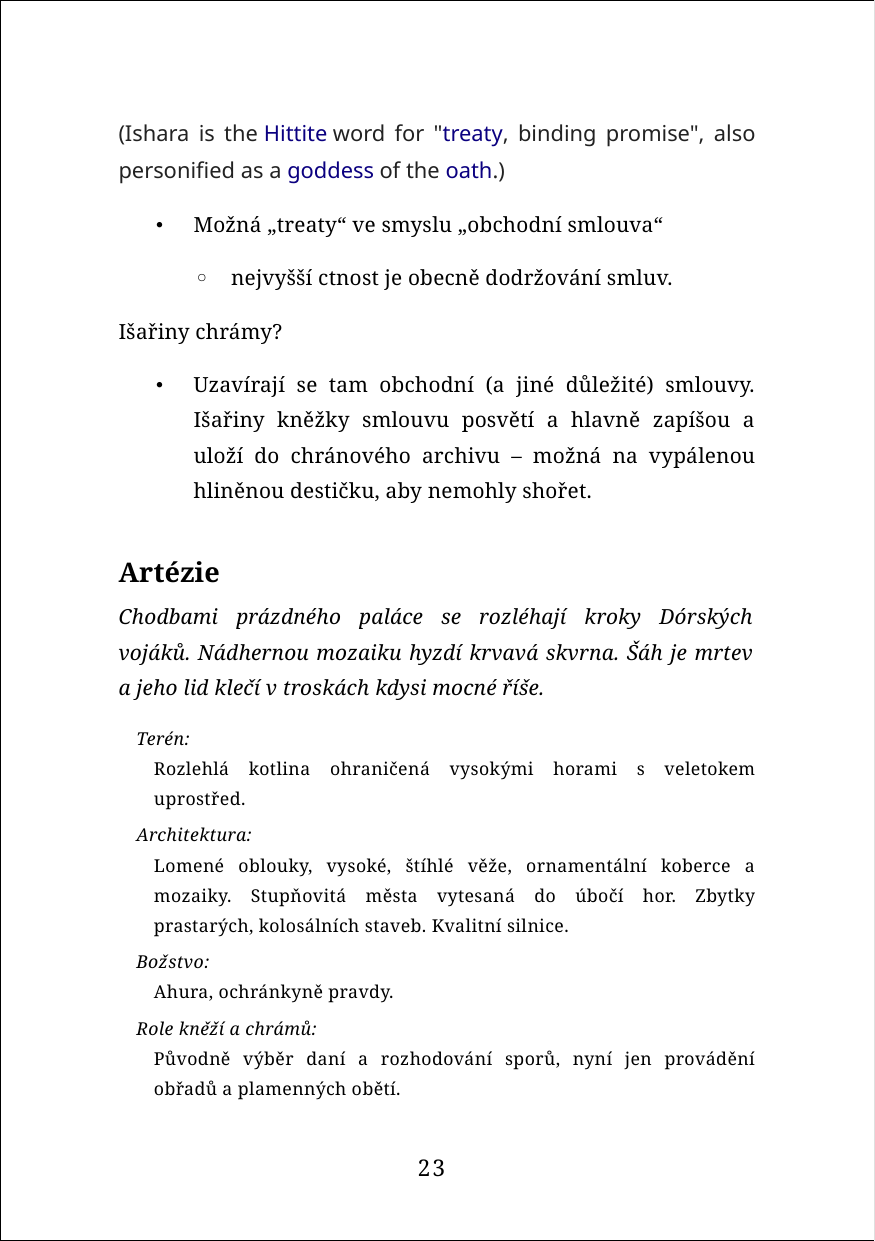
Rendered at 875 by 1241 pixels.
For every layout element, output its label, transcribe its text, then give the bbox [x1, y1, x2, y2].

subtitle Artézie [118, 553, 756, 590]
text (Ishara is the Hittite word for "treaty, binding promise", also personified as a goddess of the oath.) [118, 118, 756, 185]
list Možná „treaty“ ve smyslu „obchodní smlouva“ [156, 210, 756, 239]
text Chodbami prázdného paláce se rozléhají kroky Dórských vojáků. Nádhernou mozaiku hyzdí krvavá skvrna. Šáh je mrtev a jeho lid klečí v troskách kdysi mocné říše. [118, 602, 756, 702]
list nejvyšší ctnost je obecně dodržování smluv. [193, 263, 756, 292]
list Božstvo: Ahura, ochránkyně pravdy. [136, 950, 756, 1004]
list Role kněží a chrámů: Původně výběr daní a rozhodování sporů, nyní jen provádění obřadů a plamenných obětí. [136, 1016, 756, 1101]
list Uzavírají se tam obchodní (a jiné důležité) smlouvy. Išařiny kněžky smlouvu posvětí a hlavně zapíšou a uloží do chránového archivu – možná na vypálenou hliněnou destičku, aby nemohly shořet. [156, 370, 756, 505]
text Išařiny chrámy? [118, 317, 756, 345]
list Architektura: Lomené oblouky, vysoké, štíhlé věže, ornamentální koberce a mozaiky. Stupňovitá města vytesaná do úbočí hor. Zbytky prastarých, kolosálních staveb. Kvalitní silnice. [136, 823, 756, 938]
list Terén: Rozlehlá kotlina ohraničená vysokými horami s veletokem uprostřed. [136, 726, 756, 811]
